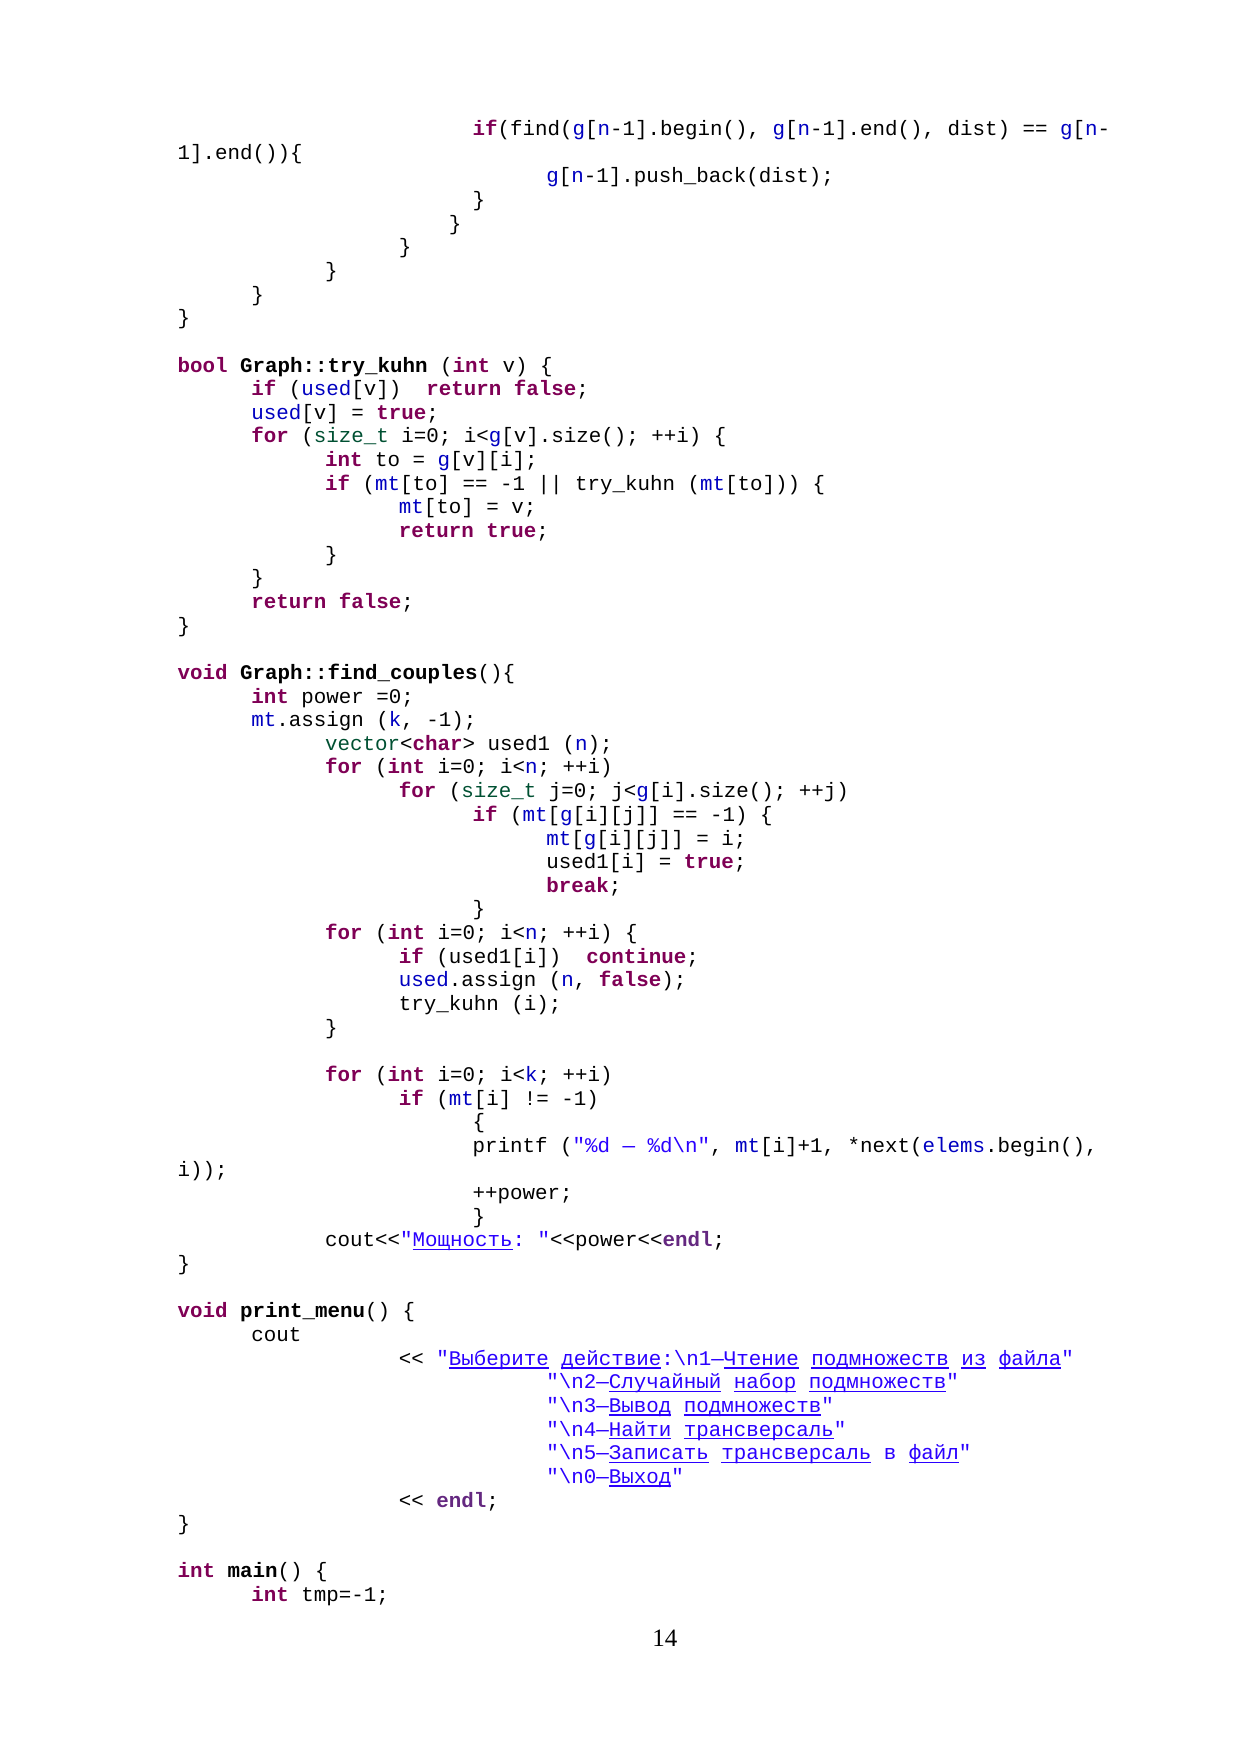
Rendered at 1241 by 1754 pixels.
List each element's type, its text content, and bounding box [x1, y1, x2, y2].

text void Graph::find_couples(){ [177, 662, 1152, 686]
text } [177, 898, 1152, 922]
text mt[to] = v; [177, 496, 1152, 520]
text "\n4—Найти трансверсаль" [177, 1419, 1152, 1442]
text if (mt[g[i][j]] == -1) { [177, 804, 1152, 827]
text } [177, 236, 1152, 260]
text for (int i=0; i<k; ++i) [177, 1064, 1152, 1088]
text } [177, 615, 1152, 638]
text printf ("%d — %d\n", mt[i]+1, *next(elems.begin(), i)); [177, 1135, 1152, 1182]
text used[v] = true; [177, 402, 1152, 426]
text return false; [177, 591, 1152, 615]
text if (mt[to] == -1 || try_kuhn (mt[to])) { [177, 473, 1152, 496]
text g[n-1].push_back(dist); [177, 165, 1152, 189]
text for (size_t i=0; i<g[v].size(); ++i) { [177, 426, 1152, 449]
text } [177, 1017, 1152, 1040]
text "\n5—Записать трансверсаль в файл" [177, 1442, 1152, 1466]
text int main() { [177, 1561, 1152, 1584]
text if (used1[i]) continue; [177, 946, 1152, 969]
text } [177, 260, 1152, 284]
text cout<<"Мощность: "<<power<<endl; [177, 1229, 1152, 1253]
text int to = g[v][i]; [177, 449, 1152, 473]
text try_kuhn (i); [177, 993, 1152, 1017]
text } [177, 213, 1152, 236]
text return true; [177, 520, 1152, 544]
text } [177, 567, 1152, 591]
text ++power; [177, 1182, 1152, 1206]
text int tmp=-1; [177, 1584, 1152, 1608]
text { [177, 1111, 1152, 1135]
text used1[i] = true; [177, 851, 1152, 875]
text mt.assign (k, -1); [177, 709, 1152, 733]
text cout [177, 1324, 1152, 1348]
text "\n0—Выход" [177, 1466, 1152, 1489]
text } [177, 307, 1152, 331]
text mt[g[i][j]] = i; [177, 827, 1152, 851]
text if (mt[i] != -1) [177, 1088, 1152, 1111]
text "\n3—Вывод подмножеств" [177, 1395, 1152, 1419]
text } [177, 544, 1152, 567]
text "\n2—Случайный набор подмножеств" [177, 1371, 1152, 1395]
text << "Выберите действие:\n1—Чтение подмножеств из файла" [177, 1348, 1152, 1371]
text int power =0; [177, 686, 1152, 709]
text << endl; [177, 1489, 1152, 1513]
text for (size_t j=0; j<g[i].size(); ++j) [177, 780, 1152, 804]
text } [177, 189, 1152, 213]
text for (int i=0; i<n; ++i) { [177, 922, 1152, 946]
text if (used[v]) return false; [177, 378, 1152, 402]
text for (int i=0; i<n; ++i) [177, 757, 1152, 780]
text used.assign (n, false); [177, 969, 1152, 993]
text } [177, 1513, 1152, 1537]
text break; [177, 875, 1152, 898]
text if(find(g[n-1].begin(), g[n-1].end(), dist) == g[n-1].end()){ [177, 118, 1152, 165]
text bool Graph::try_kuhn (int v) { [177, 354, 1152, 378]
text } [177, 1206, 1152, 1229]
text vector<char> used1 (n); [177, 733, 1152, 757]
text } [177, 284, 1152, 307]
text } [177, 1253, 1152, 1277]
text void print_menu() { [177, 1300, 1152, 1324]
